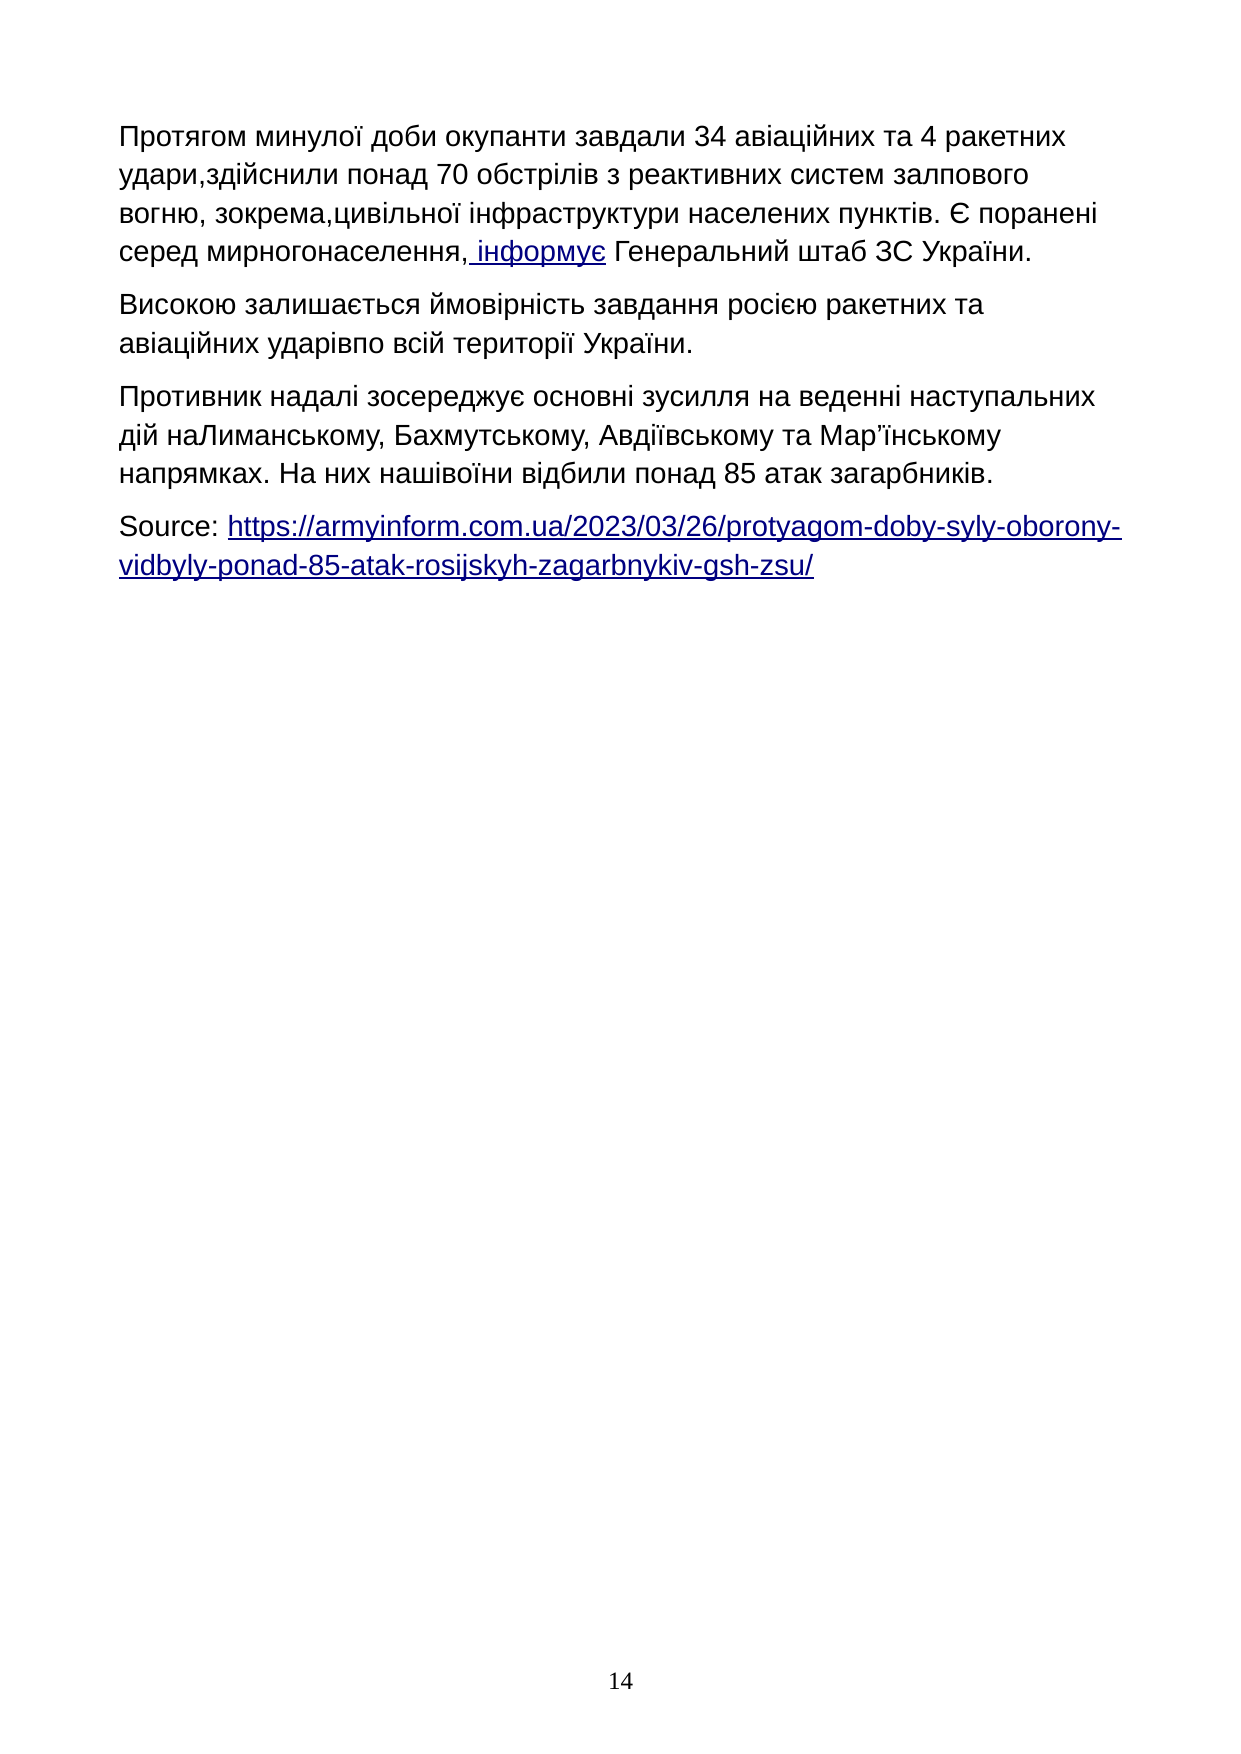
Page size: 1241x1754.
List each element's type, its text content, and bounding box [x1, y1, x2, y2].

text Протягом минулої доби окупанти завдали 34 авіаційних та 4 ракетних удари,здійснили понад 70 обстрілів з реактивних систем залпового вогню, зокрема,цивільної інфраструктури населених пунктів. Є поранені серед мирногонаселення, інформує Генеральний штаб ЗС України. [118, 118, 1122, 268]
text Противник надалі зосереджує основні зусилля на веденні наступальних дій наЛиманському, Бахмутському, Авдіївському та Мар’їнському напрямках. На них нашівоїни відбили понад 85 атак загарбників. [118, 379, 1122, 489]
text Високою залишається ймовірність завдання росією ракетних та авіаційних ударівпо всій території України. [118, 287, 1122, 359]
text Source: https://armyinform.com.ua/2023/03/26/protyagom-doby-syly-oborony-vidbyly-ponad-85-atak-rosijskyh-zagarbnykiv-gsh-zsu/ [118, 509, 1122, 581]
